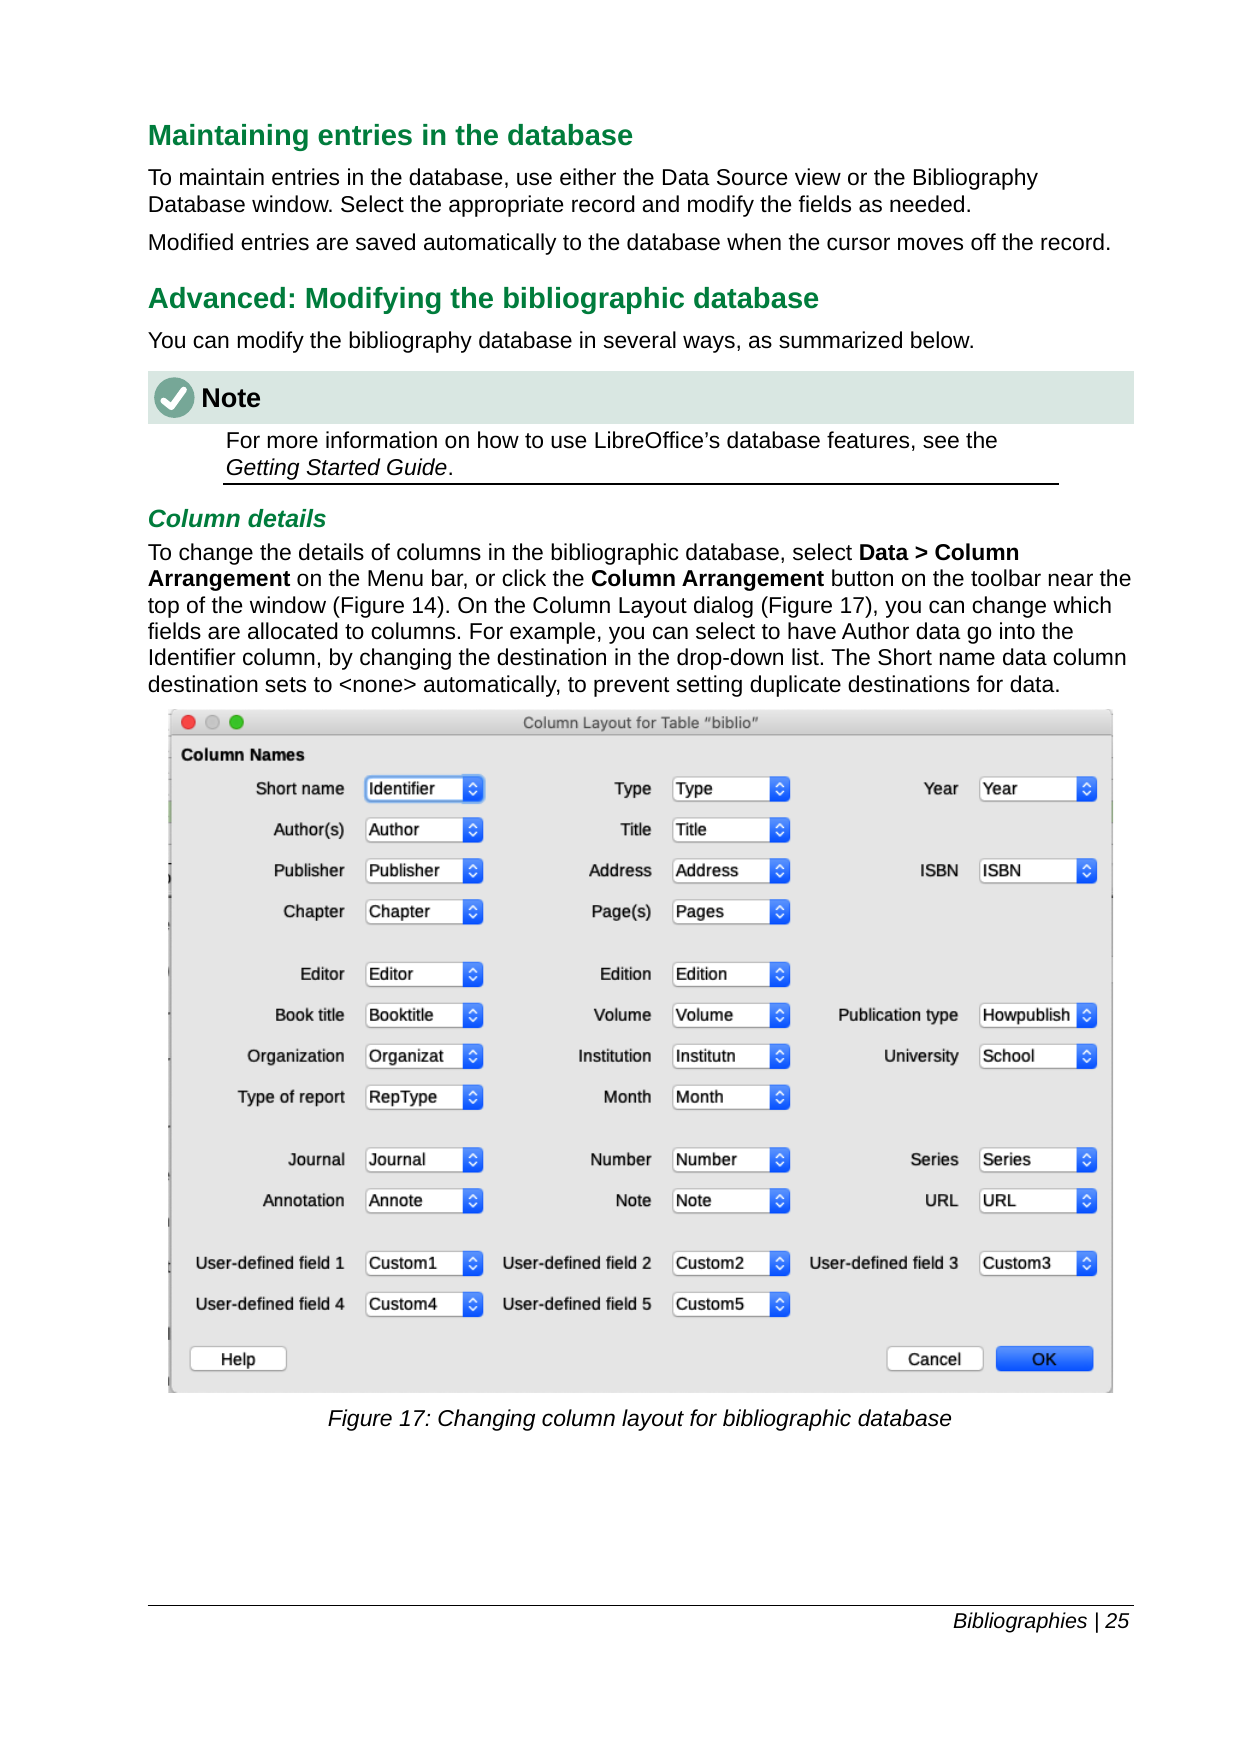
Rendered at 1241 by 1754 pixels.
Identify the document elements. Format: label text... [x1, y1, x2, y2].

text Figure 17: Changing column layout for bibliographic database [168, 1405, 1113, 1431]
subtitle Maintaining entries in the database [148, 118, 1134, 152]
text Modified entries are saved automatically to the database when the cursor moves off the record. [148, 229, 1134, 256]
text To change the details of columns in the bibliographic database, select Data > Column Arrangement on the Menu bar, or click the Column Arrangement button on the toolbar near the top of the window (Figure 14). On the Column Layout dialog (Figure 17), you can change which fields are allocated to columns. For example, you can select to have Author data go into the Identifier column, by changing the destination in the drop-down list. The Short name data column destination sets to <none> automatically, to prevent setting duplicate destinations for data. [148, 539, 1134, 697]
subtitle Column details [148, 504, 1134, 533]
picture [168, 709, 1114, 1393]
text To maintain entries in the database, use either the Data Source view or the Bibliography Database window. Select the appropriate record and modify the fields as needed. [148, 164, 1134, 217]
text For more information on how to use LibreOffice’s database features, see the Getting Started Guide. [223, 424, 1059, 483]
text You can modify the bibliography database in several ways, as summarized below. [148, 327, 1134, 353]
subtitle Note [148, 371, 1134, 424]
subtitle Advanced: Modifying the bibliographic database [148, 281, 1134, 314]
